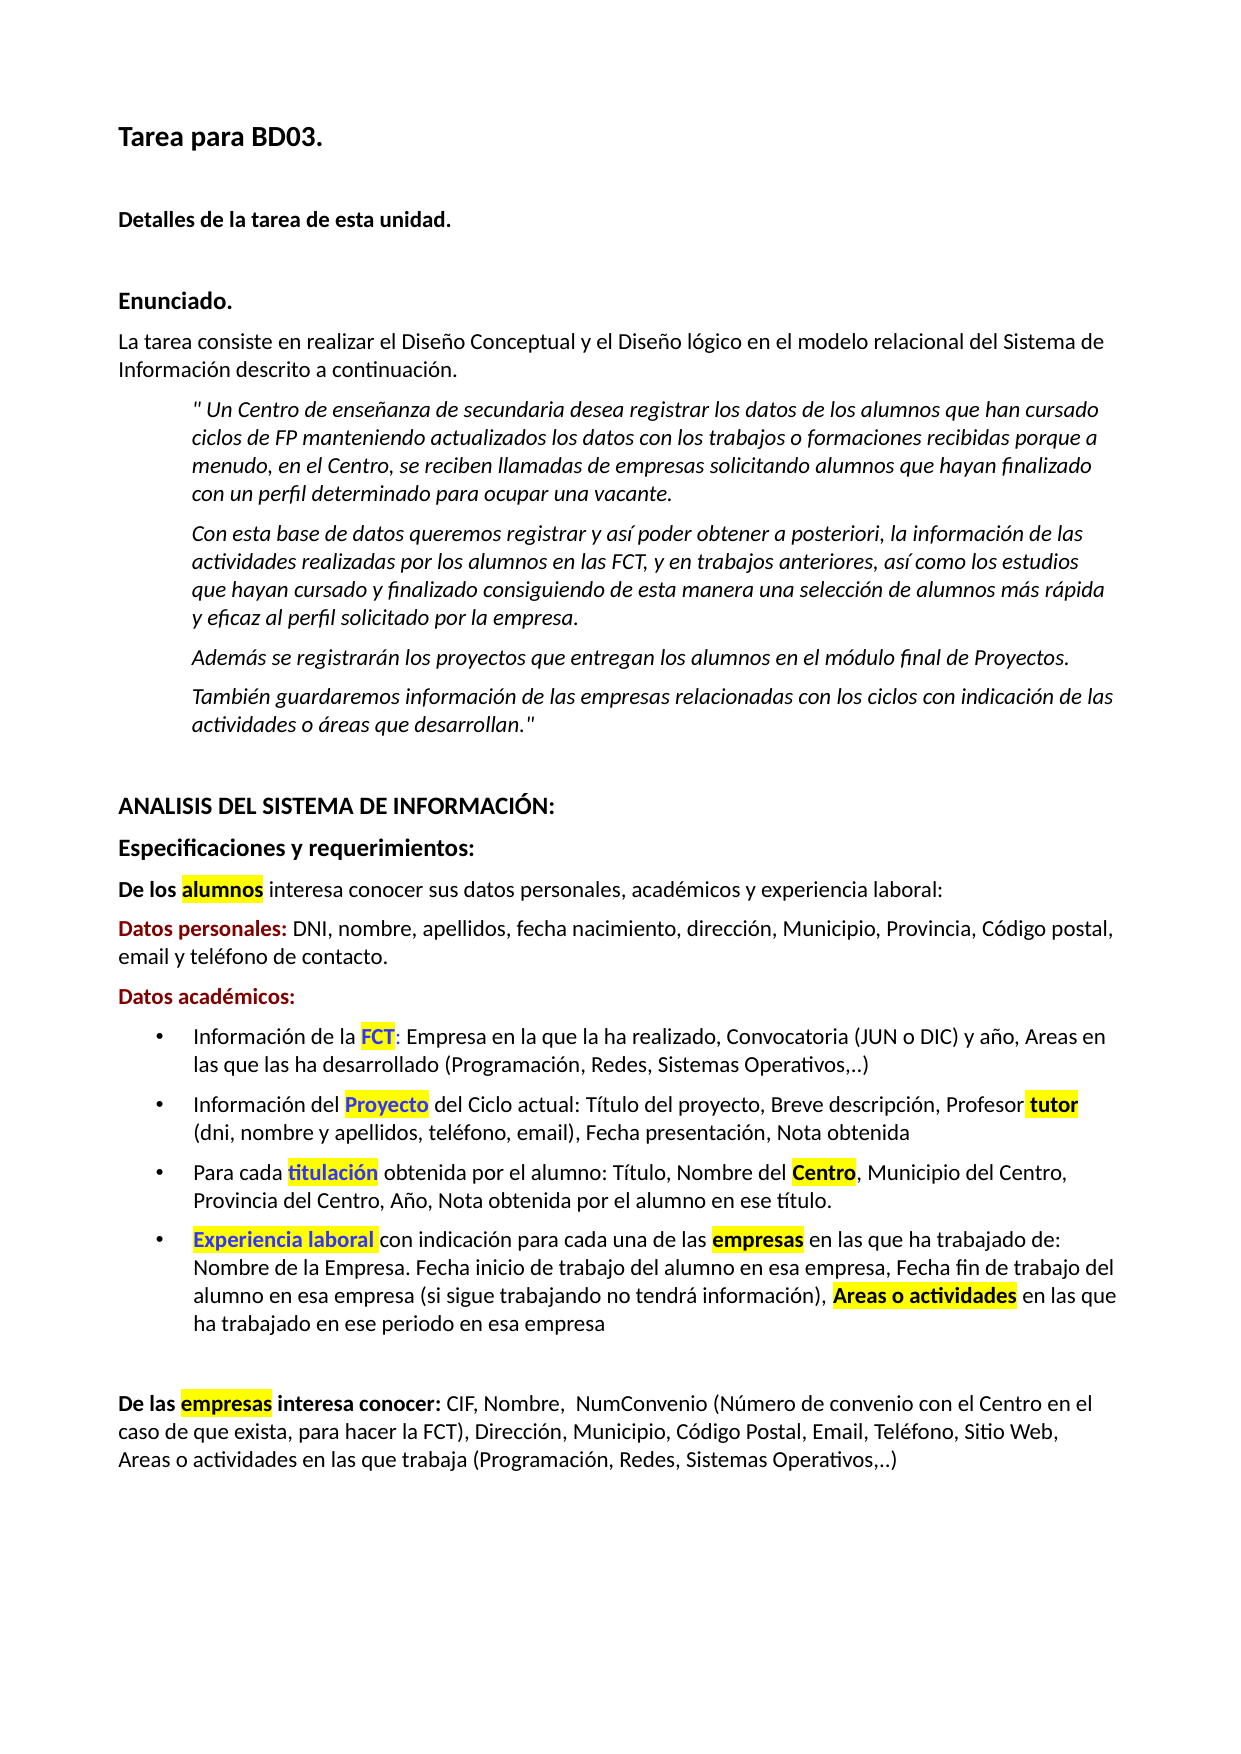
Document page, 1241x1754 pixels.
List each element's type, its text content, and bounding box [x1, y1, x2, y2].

text Además se registrarán los proyectos que entregan los alumnos en el módulo final de Proyectos. [192, 643, 1122, 671]
text ANALISIS DEL SISTEMA DE INFORMACIÓN: [118, 790, 1122, 821]
text Datos académicos: [118, 982, 1122, 1010]
text De las empresas interesa conocer: CIF, Nombre, NumConvenio (Número de convenio con el Centro en el caso de que exista, para hacer la FCT), Dirección, Municipio, Código Postal, Email, Teléfono, Sitio Web, Areas o actividades en las que trabaja (Programación, Redes, Sistemas Operativos,..) [118, 1389, 1122, 1473]
text También guardaremos información de las empresas relacionadas con los ciclos con indicación de las actividades o áreas que desarrollan." [192, 682, 1122, 738]
text De los alumnos interesa conocer sus datos personales, académicos y experiencia laboral: [118, 875, 1122, 903]
list Información del Proyecto del Ciclo actual: Título del proyecto, Breve descripción, Profesor tutor (dni, nombre y apellidos, teléfono, email), Fecha presentación, Nota obtenida [156, 1090, 1122, 1146]
text Detalles de la tarea de esta unidad. [118, 205, 1122, 233]
text Datos personales: DNI, nombre, apellidos, fecha nacimiento, dirección, Municipio, Provincia, Código postal, email y teléfono de contacto. [118, 914, 1122, 971]
text Tarea para BD03. [118, 118, 1122, 154]
text La tarea consiste en realizar el Diseño Conceptual y el Diseño lógico en el modelo relacional del Sistema de Información descrito a continuación. [118, 327, 1122, 383]
text Con esta base de datos queremos registrar y así poder obtener a posteriori, la información de las actividades realizadas por los alumnos en las FCT, y en trabajos anteriores, así como los estudios que hayan cursado y finalizado consiguiendo de esta manera una selección de alumnos más rápida y eficaz al perfil solicitado por la empresa. [192, 519, 1122, 631]
text Especificaciones y requerimientos: [118, 832, 1122, 863]
list Para cada titulación obtenida por el alumno: Título, Nombre del Centro, Municipio del Centro, Provincia del Centro, Año, Nota obtenida por el alumno en ese título. [156, 1158, 1122, 1214]
text Enunciado. [118, 285, 1122, 315]
list Experiencia laboral con indicación para cada una de las empresas en las que ha trabajado de: Nombre de la Empresa. Fecha inicio de trabajo del alumno en esa empresa, Fecha fin de trabajo del alumno en esa empresa (si sigue trabajando no tendrá información), Areas o actividades en las que ha trabajado en ese periodo en esa empresa [156, 1226, 1122, 1338]
list Información de la FCT: Empresa en la que la ha realizado, Convocatoria (JUN o DIC) y año, Areas en las que las ha desarrollado (Programación, Redes, Sistemas Operativos,..) [156, 1022, 1122, 1078]
text " Un Centro de enseñanza de secundaria desea registrar los datos de los alumnos que han cursado ciclos de FP manteniendo actualizados los datos con los trabajos o formaciones recibidas porque a menudo, en el Centro, se reciben llamadas de empresas solicitando alumnos que hayan finalizado con un perfil determinado para ocupar una vacante. [192, 395, 1122, 507]
